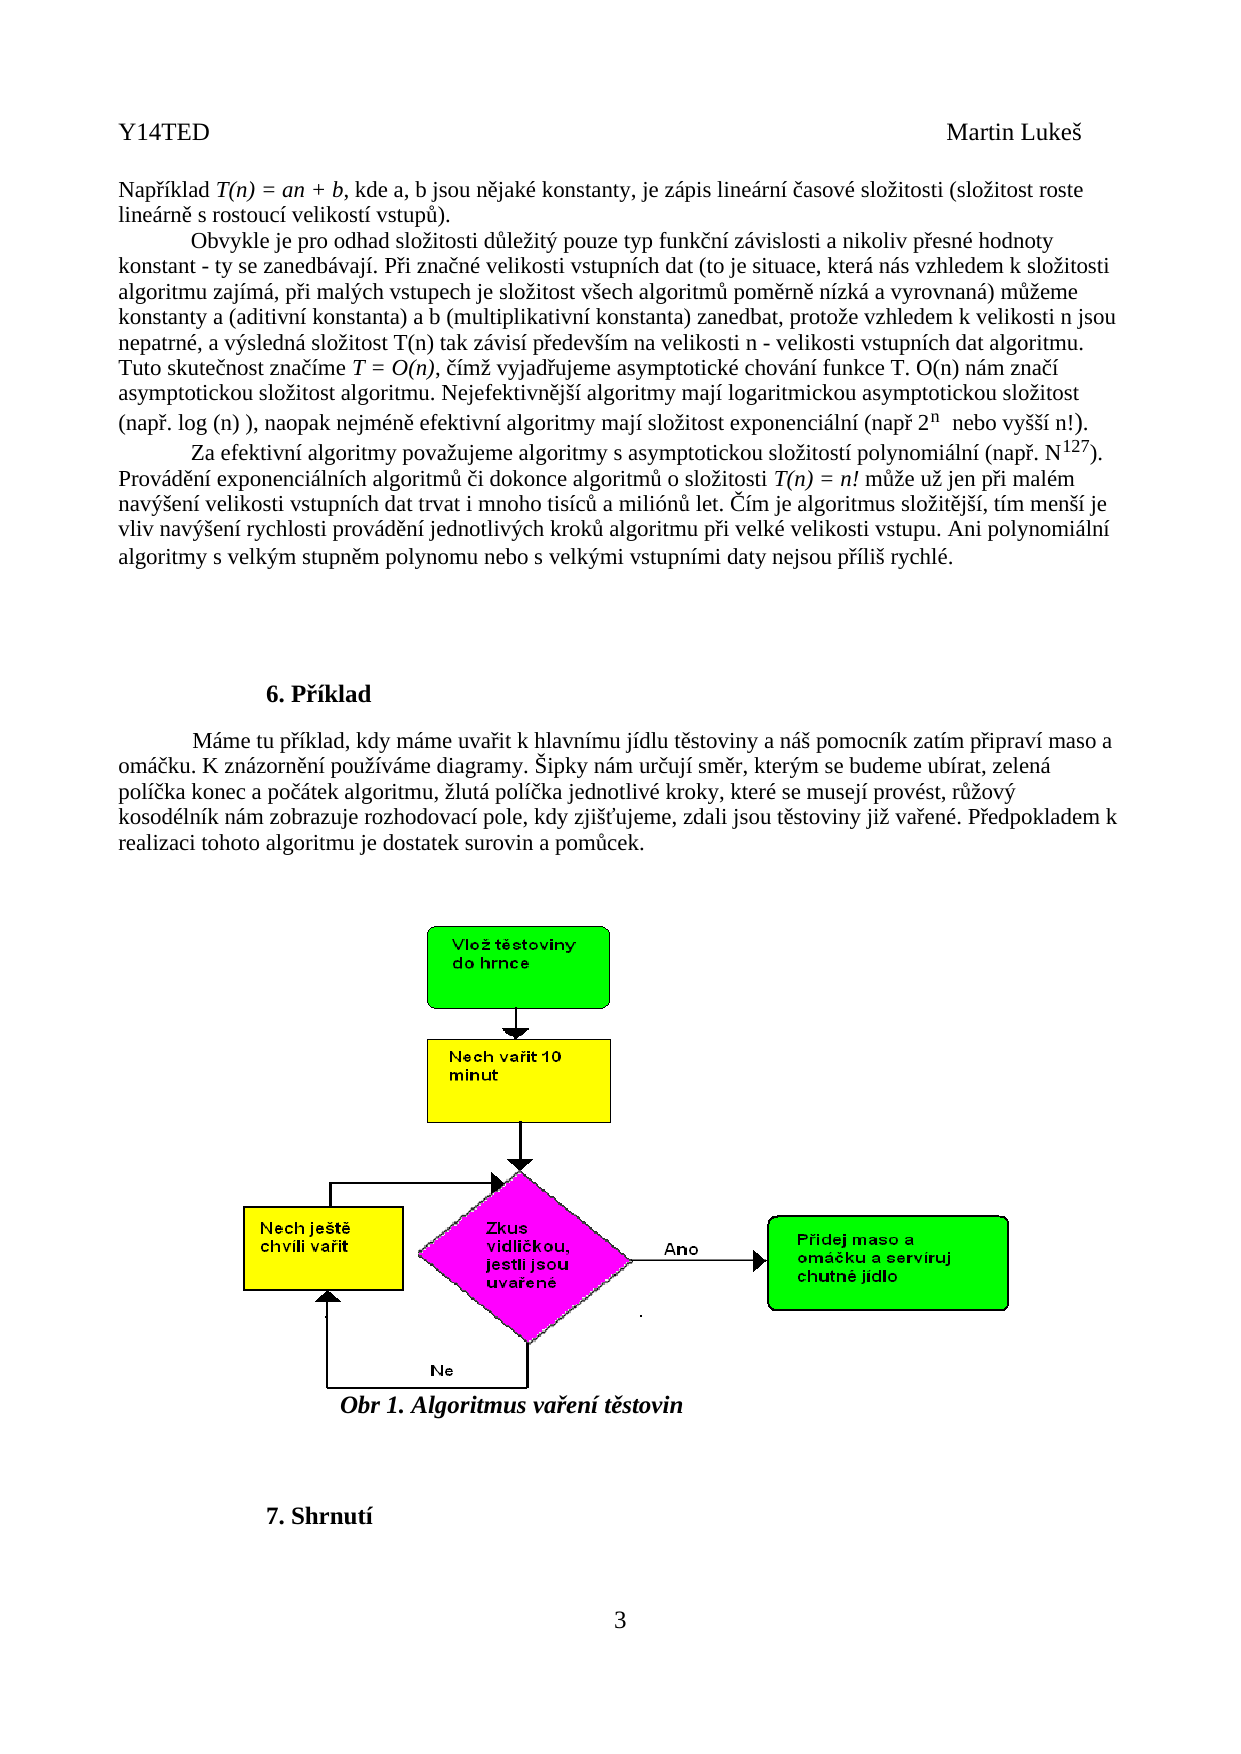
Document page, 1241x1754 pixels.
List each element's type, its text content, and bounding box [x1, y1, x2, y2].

text Obvykle je pro odhad složitosti důležitý pouze typ funkční závislosti a nikoliv přesné hodnoty konstant - ty se zanedbávají. Při značné velikosti vstupních dat (to je situace, která nás vzhledem k složitosti algoritmu zajímá, při malých vstupech je složitost všech algoritmů poměrně nízká a vyrovnaná) můžeme konstanty a (aditivní konstanta) a b (multiplikativní konstanta) zanedbat, protože vzhledem k velikosti n jsou nepatrné, a výsledná složitost T(n) tak závisí především na velikosti n - velikosti vstupních dat algoritmu. Tuto skutečnost značíme T = O(n), čímž vyjadřujeme asymptotické chování funkce T. O(n) nám značí asymptotickou složitost algoritmu. Nejefektivnější algoritmy mají logaritmickou asymptotickou složitost (např. log (n) ), naopak nejméně efektivní algoritmy mají složitost exponenciální (např 2n nebo vyšší n!). [118, 228, 1122, 436]
text 7. Shrnutí [118, 1502, 1122, 1530]
text Za efektivní algoritmy považujeme algoritmy s asymptotickou složitostí polynomiální (např. N127). Provádění exponenciálních algoritmů či dokonce algoritmů o složitosti T(n) = n! může už jen při malém navýšení velikosti vstupních dat trvat i mnoho tisíců a miliónů let. Čím je algoritmus složitější, tím menší je vliv navýšení rychlosti provádění jednotlivých kroků algoritmu při velké velikosti vstupu. Ani polynomiální algoritmy s velkým stupněm polynomu nebo s velkými vstupními daty nejsou příliš rychlé. [118, 436, 1122, 597]
text 6. Příklad [118, 680, 1122, 708]
text Obr 1. Algoritmus vaření těstovin [118, 911, 1122, 1419]
text Máme tu příklad, kdy máme uvařit k hlavnímu jídlu těstoviny a náš pomocník zatím připraví maso a omáčku. K znázornění používáme diagramy. Šipky nám určují směr, kterým se budeme ubírat, zelená políčka konec a počátek algoritmu, žlutá políčka jednotlivé kroky, které se musejí provést, růžový kosodélník nám zobrazuje rozhodovací pole, kdy zjišťujeme, zdali jsou těstoviny již vařené. Předpokladem k realizaci tohoto algoritmu je dostatek surovin a pomůcek. [118, 726, 1122, 855]
text Například T(n) = an + b, kde a, b jsou nějaké konstanty, je zápis lineární časové složitosti (složitost roste lineárně s rostoucí velikostí vstupů). [118, 177, 1122, 228]
